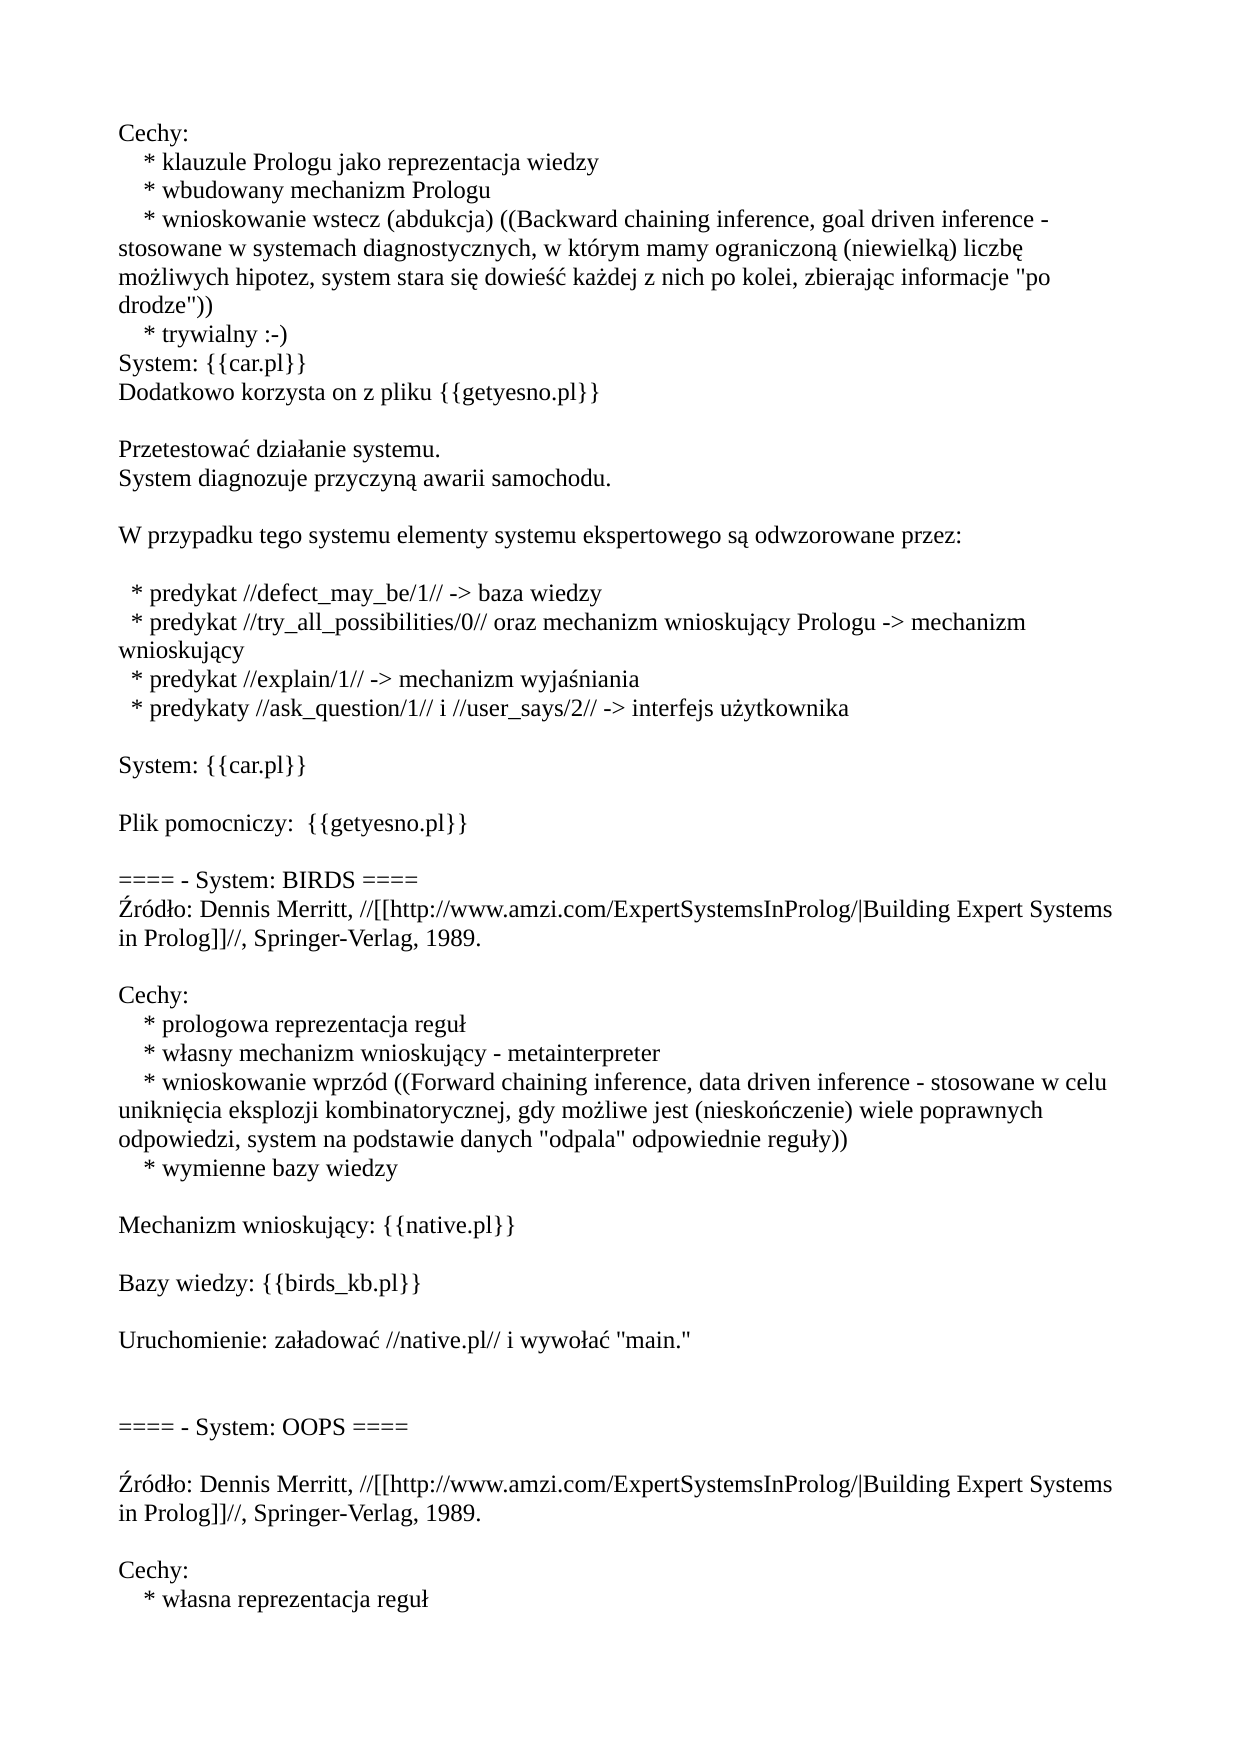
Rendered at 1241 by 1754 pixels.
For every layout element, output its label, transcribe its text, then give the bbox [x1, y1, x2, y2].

text Uruchomienie: załadować //native.pl// i wywołać ''main.'' [118, 1326, 1122, 1354]
text * wnioskowanie wstecz (abdukcja) ((Backward chaining inference, goal driven inference - stosowane w systemach diagnostycznych, w którym mamy ograniczoną (niewielką) liczbę możliwych hipotez, system stara się dowieść każdej z nich po kolei, zbierając informacje "po drodze")) [118, 204, 1122, 319]
text System: {{car.pl}} [118, 751, 1122, 779]
text System diagnozuje przyczyną awarii samochodu. [118, 463, 1122, 492]
text * predykat //try_all_possibilities/0// oraz mechanizm wnioskujący Prologu -> mechanizm wnioskujący [118, 607, 1122, 664]
text Bazy wiedzy: {{birds_kb.pl}} [118, 1268, 1122, 1297]
text Cechy: [118, 118, 1122, 147]
text * wymienne bazy wiedzy [118, 1153, 1122, 1182]
text Cechy: [118, 1556, 1122, 1584]
text * trywialny :-) [118, 319, 1122, 348]
text ==== - System: OOPS ==== [118, 1412, 1122, 1441]
text * wnioskowanie wprzód ((Forward chaining inference, data driven inference - stosowane w celu uniknięcia eksplozji kombinatorycznej, gdy możliwe jest (nieskończenie) wiele poprawnych odpowiedzi, system na podstawie danych "odpala" odpowiednie reguły)) [118, 1067, 1122, 1153]
text Dodatkowo korzysta on z pliku {{getyesno.pl}} [118, 377, 1122, 406]
text Źródło: Dennis Merritt, //[[http://www.amzi.com/ExpertSystemsInProlog/|Building Expert Systems in Prolog]]//, Springer-Verlag, 1989. [118, 1469, 1122, 1527]
text * własny mechanizm wnioskujący - metainterpreter [118, 1038, 1122, 1067]
text Plik pomocniczy: {{getyesno.pl}} [118, 808, 1122, 837]
text System: {{car.pl}} [118, 348, 1122, 377]
text Mechanizm wnioskujący: {{native.pl}} [118, 1211, 1122, 1239]
text Cechy: [118, 981, 1122, 1009]
text * własna reprezentacja reguł [118, 1584, 1122, 1613]
text * klauzule Prologu jako reprezentacja wiedzy [118, 147, 1122, 176]
text W przypadku tego systemu elementy systemu ekspertowego są odwzorowane przez: [118, 521, 1122, 549]
text * prologowa reprezentacja reguł [118, 1009, 1122, 1038]
text ==== - System: BIRDS ==== [118, 866, 1122, 894]
text * predykaty //ask_question/1// i //user_says/2// -> interfejs użytkownika [118, 693, 1122, 722]
text Źródło: Dennis Merritt, //[[http://www.amzi.com/ExpertSystemsInProlog/|Building Expert Systems in Prolog]]//, Springer-Verlag, 1989. [118, 894, 1122, 952]
text * wbudowany mechanizm Prologu [118, 176, 1122, 204]
text * predykat //explain/1// -> mechanizm wyjaśniania [118, 664, 1122, 693]
text Przetestować działanie systemu. [118, 434, 1122, 463]
text * predykat //defect_may_be/1// -> baza wiedzy [118, 578, 1122, 607]
